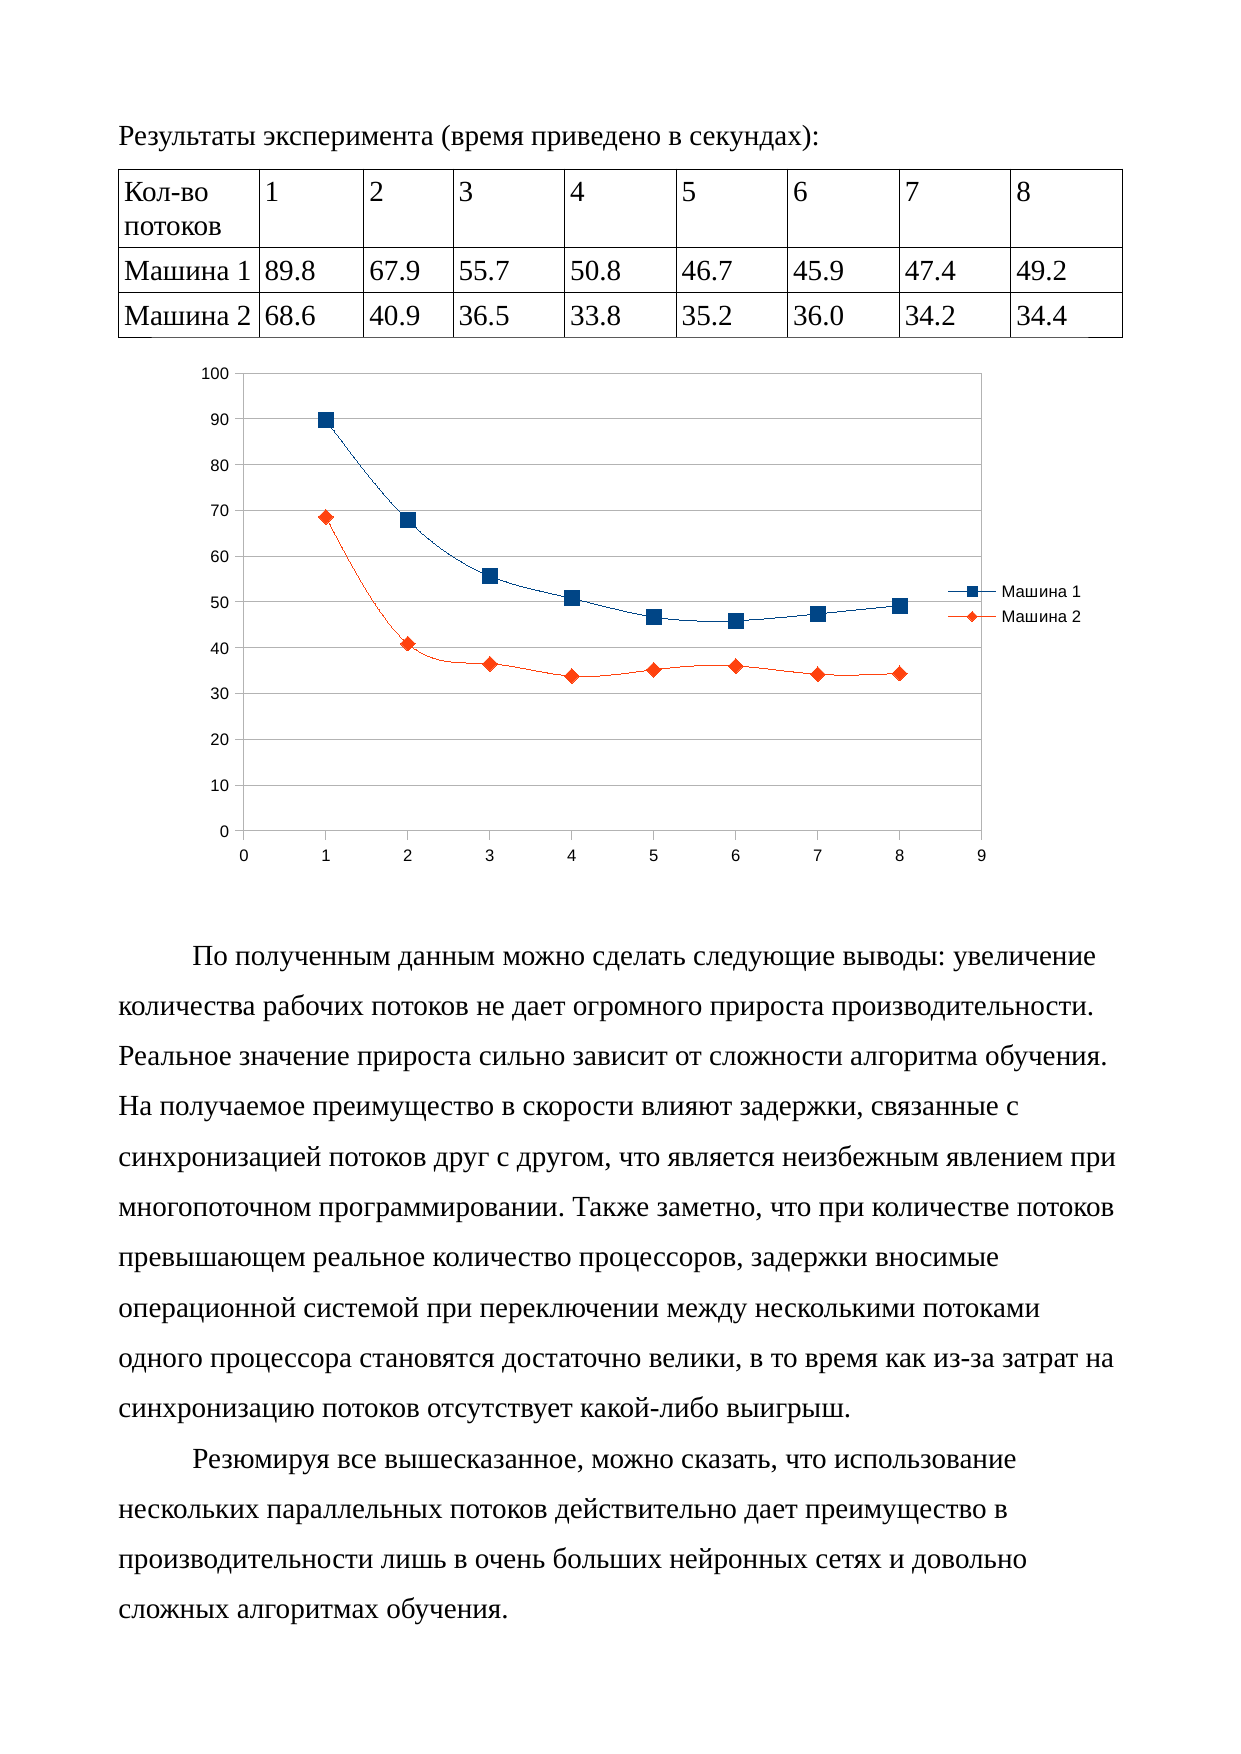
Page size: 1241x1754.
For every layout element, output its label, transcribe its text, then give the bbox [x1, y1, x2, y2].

table_cell 40.9 [364, 293, 453, 337]
table_cell 36.5 [454, 293, 564, 337]
table_cell 34.2 [900, 293, 1010, 337]
table_cell 89.8 [260, 248, 363, 292]
table_cell 45.9 [788, 248, 899, 292]
table_cell 49.2 [1011, 248, 1122, 292]
table_cell 35.2 [677, 293, 787, 337]
table_cell 55.7 [454, 248, 564, 292]
table_cell Машина 2 [119, 293, 259, 337]
table_header 7 [900, 170, 1010, 247]
table_header 8 [1011, 170, 1122, 247]
table_cell 33.8 [565, 293, 676, 337]
table_cell 47.4 [900, 248, 1010, 292]
table_cell 46.7 [677, 248, 787, 292]
table_header 6 [788, 170, 899, 247]
table_header 1 [260, 170, 363, 247]
table_cell 67.9 [364, 248, 453, 292]
table_header 4 [565, 170, 676, 247]
table_header 3 [454, 170, 564, 247]
text По полученным данным можно сделать следующие выводы: увеличение количества рабочих потоков не дает огромного прироста производительности. Реальное значение прироста сильно зависит от сложности алгоритма обучения. На получаемое преимущество в скорости влияют задержки, связанные с синхронизацией потоков друг с другом, что является неизбежным явлением при многопоточном программировании. Также заметно, что при количестве потоков превышающем реальное количество процессоров, задержки вносимые операционной системой при переключении между несколькими потоками одного процессора становятся достаточно велики, в то время как из-за затрат на синхронизацию потоков отсутствует какой-либо выигрыш. [118, 938, 1122, 1424]
table_cell Машина 1 [119, 248, 259, 292]
table_cell 68.6 [260, 293, 363, 337]
table_cell 50.8 [565, 248, 676, 292]
text Результаты эксперимента (время приведено в секундах): [118, 118, 1122, 152]
text Резюмируя все вышесказанное, можно сказать, что использование нескольких параллельных потоков действительно дает преимущество в производительности лишь в очень больших нейронных сетях и довольно сложных алгоритмах обучения. [118, 1441, 1122, 1625]
table_cell 36.0 [788, 293, 899, 337]
table_cell 34.4 [1011, 293, 1122, 337]
table_header Кол-во потоков [119, 170, 259, 247]
table_header 5 [677, 170, 787, 247]
table_header 2 [364, 170, 453, 247]
